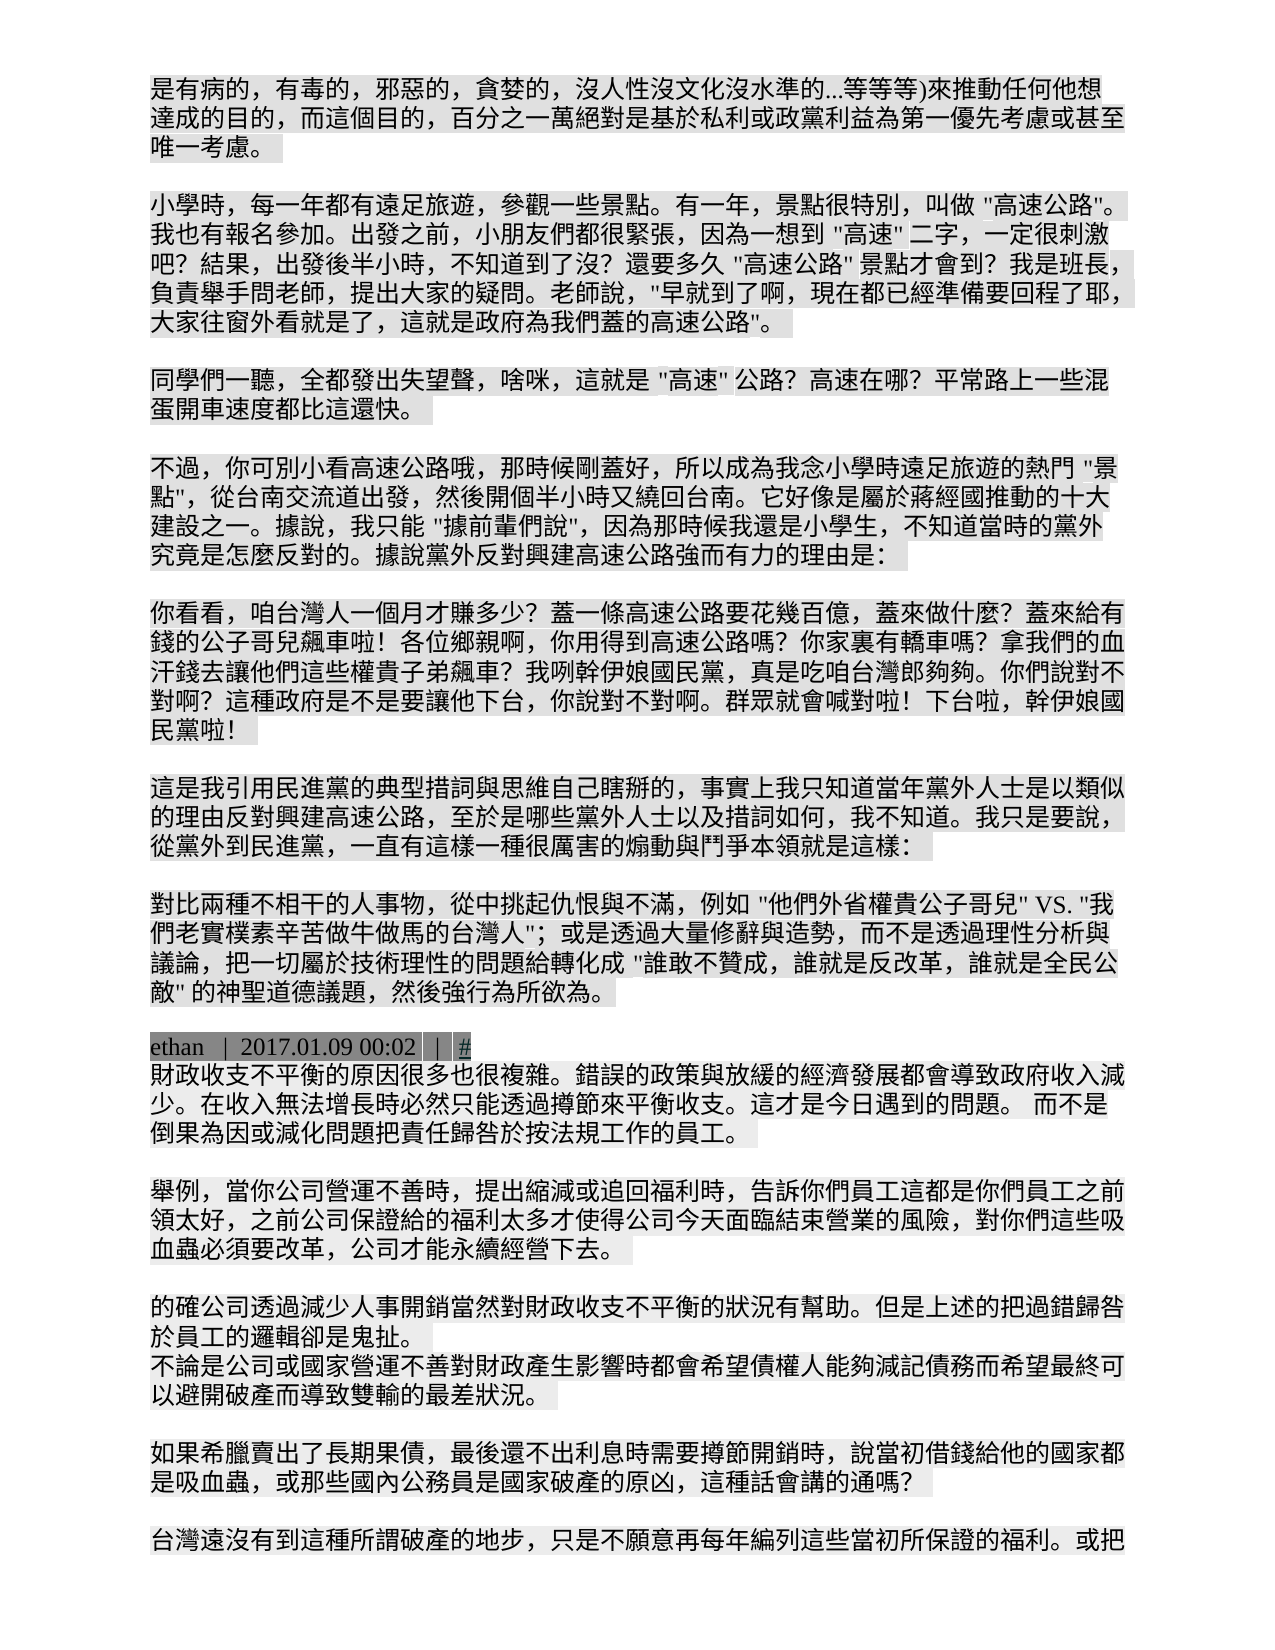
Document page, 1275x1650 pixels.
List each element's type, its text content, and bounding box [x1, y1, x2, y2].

text 馬同學，你要改革什麼都行，但非得拿一個不相干的東西來對比嗎？這樣一種莫名其妙的對比若不是污名化，什麼是污名化？ 這個人渣黨向來擅長的就是這一套，把一種技術理性轉化為一種非黑即白的道德議題，比方說反核，我就是台灣第一批走上街頭的反核元老啊，但我現在就算反核我也絕不會跟著這群人渣喊，因為市面上那樣一種什麼 "我是人，我反核" 的智障性道德反核我實在受不了，彷彿要不要發展核電只是一種根本不必訴諸任何理性分析的道德議題；誰敢不反核電，誰就是品格有問題；誰敢不反核電，誰就是反改革，誰就是全民公敵。 幾乎所有議題都是這麼搞的。透過恫嚇(典型句型是："不XX便毀滅"，例如核能等於核爆，等於大家的子孫統統會死無葬身之地；例如通過服貿，台灣人將成為大陸人的奴隸；例如兩岸通過ECFA，台灣人的小孩將會被共產黨發派黑龍江勞動改造；例如陸客來台，我們的公衛將崩盤，我們的乾淨公園將會全部被骯髒有病的大陸人隨地大小便的屎尿所淹沒，例如兩岸通航與陸客觀光，台南賴啥咪市長不是說了嗎，他說這將會重演木馬屠城的慘劇，國家會滅亡...例子不勝枚舉，這個黨從來沒有一句話可信)，以及透過抹黑特定對象(最大的妖魔化對象當然就是大陸人，典型句子就是故意說成帶有強烈貶意的支那人或支那賤畜，是有病的，有毒的，邪惡的，貪婪的，沒人性沒文化沒水準的...等等等)來推動任何他想達成的目的，而這個目的，百分之一萬絕對是基於私利或政黨利益為第一優先考慮或甚至唯一考慮。 小學時，每一年都有遠足旅遊，參觀一些景點。有一年，景點很特別，叫做 "高速公路"。我也有報名參加。出發之前，小朋友們都很緊張，因為一想到 "高速" 二字，一定很刺激吧？結果，出發後半小時，不知道到了沒？還要多久 "高速公路" 景點才會到？我是班長，負責舉手問老師，提出大家的疑問。老師說，"早就到了啊，現在都已經準備要回程了耶，大家往窗外看就是了，這就是政府為我們蓋的高速公路"。 同學們一聽，全都發出失望聲，啥咪，這就是 "高速" 公路？高速在哪？平常路上一些混蛋開車速度都比這還快。 不過，你可別小看高速公路哦，那時候剛蓋好，所以成為我念小學時遠足旅遊的熱門 "景點"，從台南交流道出發，然後開個半小時又繞回台南。它好像是屬於蔣經國推動的十大建設之一。據說，我只能 "據前輩們說"，因為那時候我還是小學生，不知道當時的黨外究竟是怎麼反對的。據說黨外反對興建高速公路強而有力的理由是： 你看看，咱台灣人一個月才賺多少？蓋一條高速公路要花幾百億，蓋來做什麼？蓋來給有錢的公子哥兒飆車啦！各位鄉親啊，你用得到高速公路嗎？你家裏有轎車嗎？拿我們的血汗錢去讓他們這些權貴子弟飆車？我咧幹伊娘國民黨，真是吃咱台灣郎夠夠。你們說對不對啊？這種政府是不是要讓他下台，你說對不對啊。群眾就會喊對啦！下台啦，幹伊娘國民黨啦！ 這是我引用民進黨的典型措詞與思維自己瞎掰的，事實上我只知道當年黨外人士是以類似的理由反對興建高速公路，至於是哪些黨外人士以及措詞如何，我不知道。我只是要說，從黨外到民進黨，一直有這樣一種很厲害的煽動與鬥爭本領就是這樣： 對比兩種不相干的人事物，從中挑起仇恨與不滿，例如 "他們外省權貴公子哥兒" VS. "我們老實樸素辛苦做牛做馬的台灣人"；或是透過大量修辭與造勢，而不是透過理性分析與議論，把一切屬於技術理性的問題給轉化成 "誰敢不贊成，誰就是反改革，誰就是全民公敵" 的神聖道德議題，然後強行為所欲為。 [150, 75, 1125, 1007]
text ethan | 2017.01.09 00:02 | # [150, 1032, 1125, 1061]
text 財政收支不平衡的原因很多也很複雜。錯誤的政策與放緩的經濟發展都會導致政府收入減少。在收入無法增長時必然只能透過撙節來平衡收支。這才是今日遇到的問題。 而不是倒果為因或減化問題把責任歸咎於按法規工作的員工。 舉例，當你公司營運不善時，提出縮減或追回福利時，告訴你們員工這都是你們員工之前領太好，之前公司保證給的福利太多才使得公司今天面臨結束營業的風險，對你們這些吸血蟲必須要改革，公司才能永續經營下去。 的確公司透過減少人事開銷當然對財政收支不平衡的狀況有幫助。但是上述的把過錯歸咎於員工的邏輯卻是鬼扯。 不論是公司或國家營運不善對財政產生影響時都會希望債權人能夠減記債務而希望最終可以避開破產而導致雙輸的最差狀況。 如果希臘賣出了長期果債，最後還不出利息時需要撙節開銷時，說當初借錢給他的國家都是吸血蟲，或那些國內公務員是國家破產的原凶，這種話會講的通嗎？ 台灣遠沒有到這種所謂破產的地步，只是不願意再每年編列這些當初所保證的福利。或把 [150, 1061, 1125, 1555]
